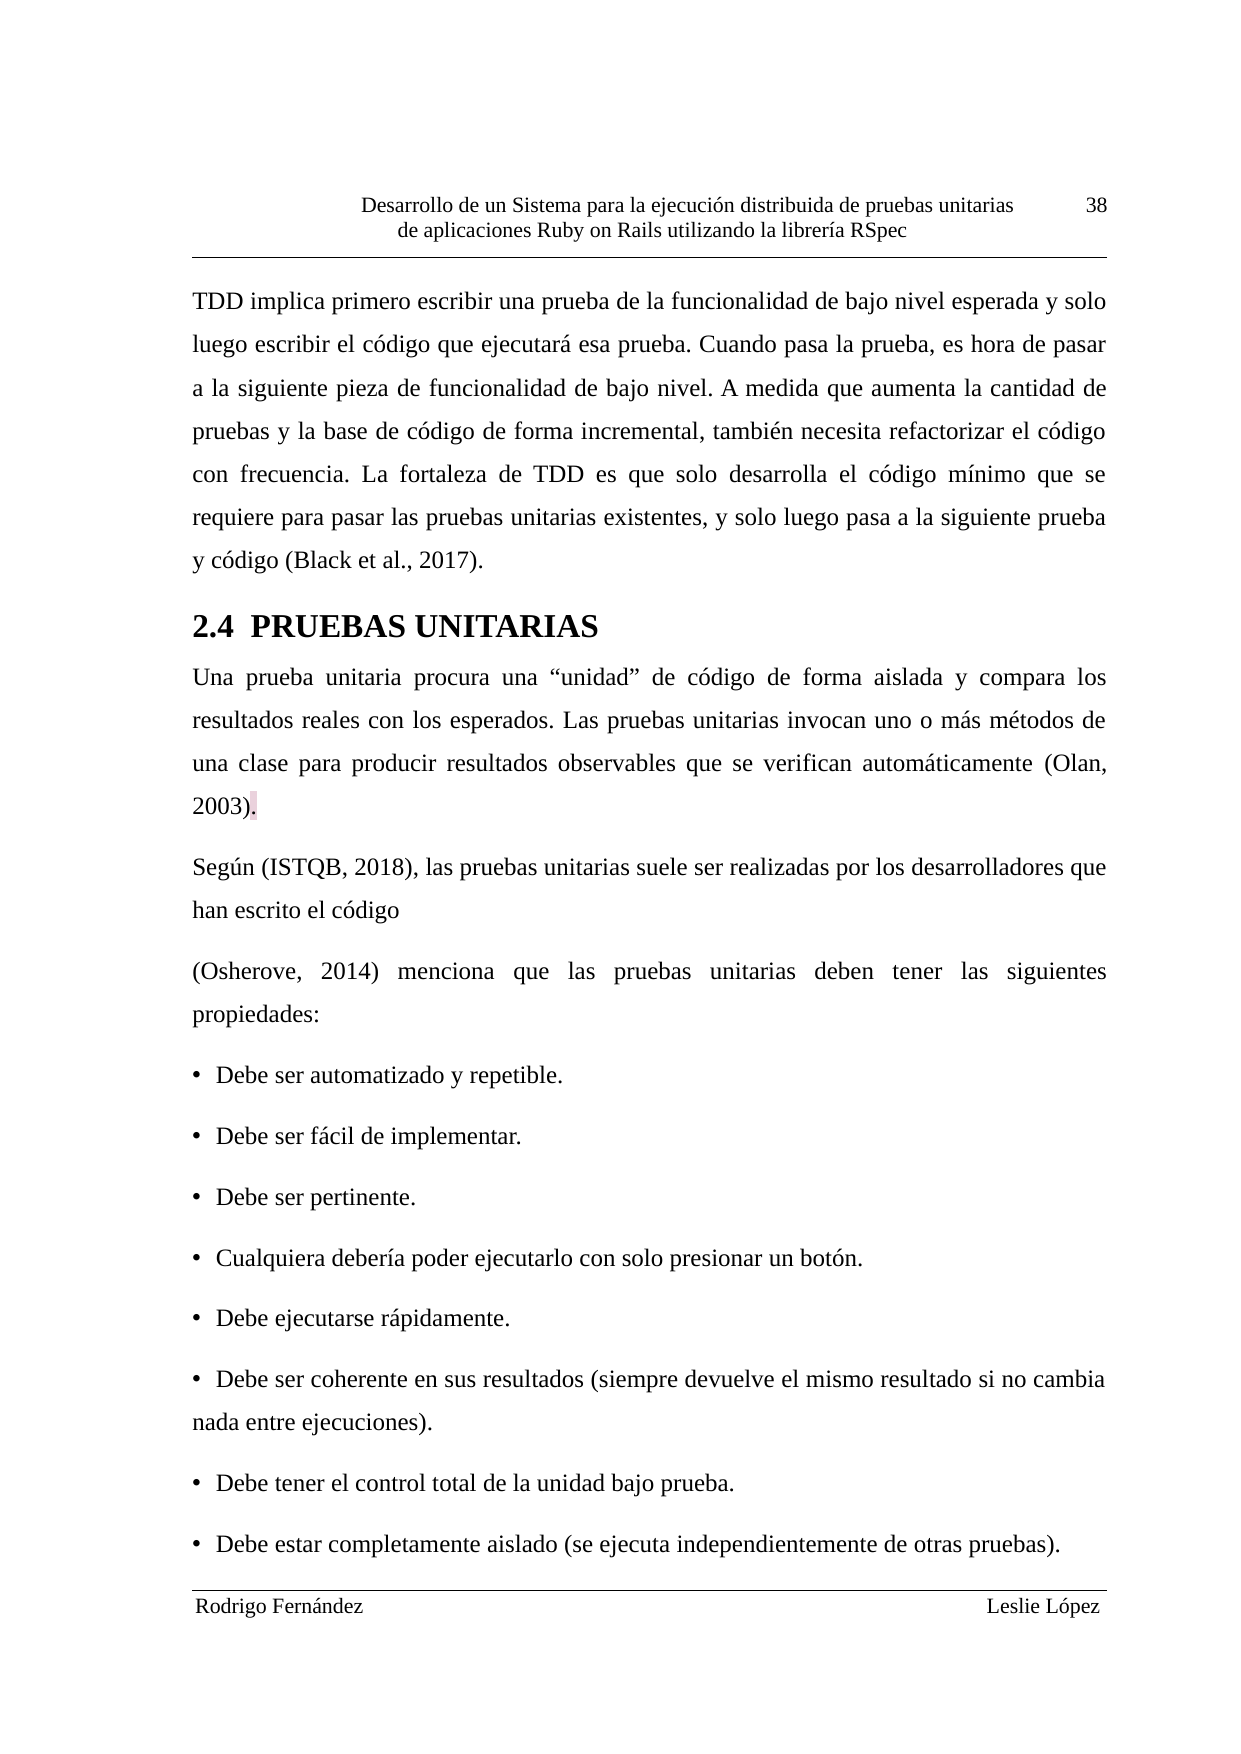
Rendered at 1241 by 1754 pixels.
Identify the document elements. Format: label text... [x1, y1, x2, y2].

subtitle Pruebas Unitarias [192, 606, 1107, 644]
list Debe ser pertinente. [192, 1182, 1107, 1211]
list Debe tener el control total de la unidad bajo prueba. [192, 1468, 1107, 1497]
list Debe ser coherente en sus resultados (siempre devuelve el mismo resultado si no cambia nada entre ejecuciones). [192, 1364, 1107, 1436]
text TDD implica primero escribir una prueba de la funcionalidad de bajo nivel esperada y solo luego escribir el código que ejecutará esa prueba. Cuando pasa la prueba, es hora de pasar a la siguiente pieza de funcionalidad de bajo nivel. A medida que aumenta la cantidad de pruebas y la base de código de forma incremental, también necesita refactorizar el código con frecuencia. La fortaleza de TDD es que solo desarrolla el código mínimo que se requiere para pasar las pruebas unitarias existentes, y solo luego pasa a la siguiente prueba y código (Black et al., 2017)⁠. [192, 286, 1107, 574]
text Una prueba unitaria procura una “unidad” de código de forma aislada y compara los resultados reales con los esperados. Las pruebas unitarias invocan uno o más métodos de una clase para producir resultados observables que se verifican automáticamente (Olan, 2003)⁠. [192, 662, 1107, 820]
list Cualquiera debería poder ejecutarlo con solo presionar un botón. [192, 1243, 1107, 1271]
list Debe ejecutarse rápidamente. [192, 1303, 1107, 1332]
text (Osherove, 2014)⁠ menciona que las pruebas unitarias deben tener las siguientes propiedades: [192, 956, 1107, 1028]
list Debe ser fácil de implementar. [192, 1121, 1107, 1150]
list Debe estar completamente aislado (se ejecuta independientemente de otras pruebas). [192, 1529, 1107, 1558]
text Según (ISTQB, 2018)⁠, las pruebas unitarias suele ser realizadas por los desarrolladores que han escrito el código [192, 852, 1107, 924]
list Debe ser automatizado y repetible. [192, 1060, 1107, 1089]
